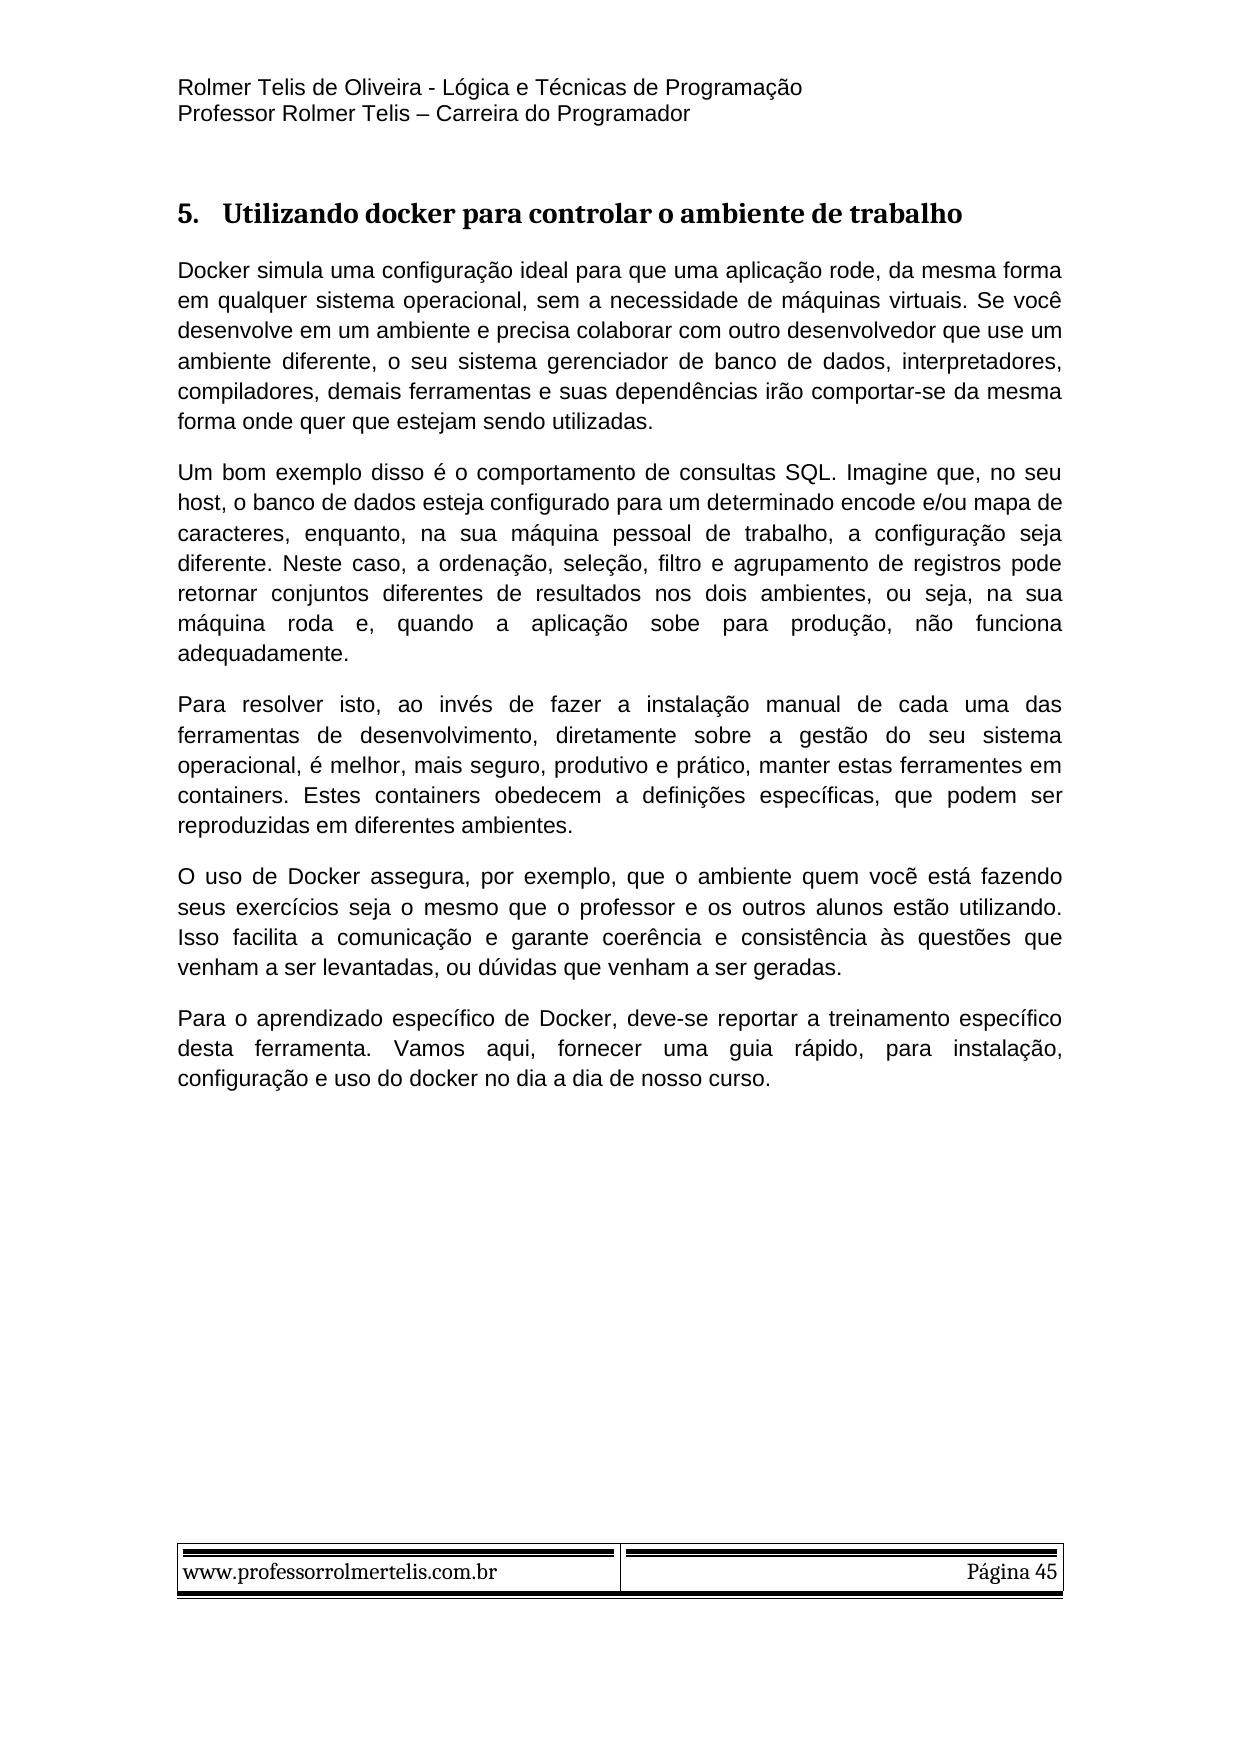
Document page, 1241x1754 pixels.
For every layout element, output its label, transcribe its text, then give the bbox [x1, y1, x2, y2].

text O uso de Docker assegura, por exemplo, que o ambiente quem vocẽ está fazendo seus exercícios seja o mesmo que o professor e os outros alunos estão utilizando. Isso facilita a comunicação e garante coerência e consistência às questões que venham a ser levantadas, ou dúvidas que venham a ser geradas. [177, 863, 1063, 980]
text Para o aprendizado específico de Docker, deve-se reportar a treinamento específico desta ferramenta. Vamos aqui, fornecer uma guia rápido, para instalação, configuração e uso do docker no dia a dia de nosso curso. [177, 1005, 1063, 1092]
subtitle Utilizando docker para controlar o ambiente de trabalho [177, 198, 1063, 231]
text Docker simula uma configuração ideal para que uma aplicação rode, da mesma forma em qualquer sistema operacional, sem a necessidade de máquinas virtuais. Se você desenvolve em um ambiente e precisa colaborar com outro desenvolvedor que use um ambiente diferente, o seu sistema gerenciador de banco de dados, interpretadores, compiladores, demais ferramentas e suas dependências irão comportar-se da mesma forma onde quer que estejam sendo utilizadas. [177, 257, 1063, 434]
text Para resolver isto, ao invés de fazer a instalação manual de cada uma das ferramentas de desenvolvimento, diretamente sobre a gestão do seu sistema operacional, é melhor, mais seguro, produtivo e prático, manter estas ferramentes em containers. Estes containers obedecem a definições específicas, que podem ser reproduzidas em diferentes ambientes. [177, 691, 1063, 838]
text Um bom exemplo disso é o comportamento de consultas SQL. Imagine que, no seu host, o banco de dados esteja configurado para um determinado encode e/ou mapa de caracteres, enquanto, na sua máquina pessoal de trabalho, a configuração seja diferente. Neste caso, a ordenação, seleção, filtro e agrupamento de registros pode retornar conjuntos diferentes de resultados nos dois ambientes, ou seja, na sua máquina roda e, quando a aplicação sobe para produção, não funciona adequadamente. [177, 459, 1063, 667]
